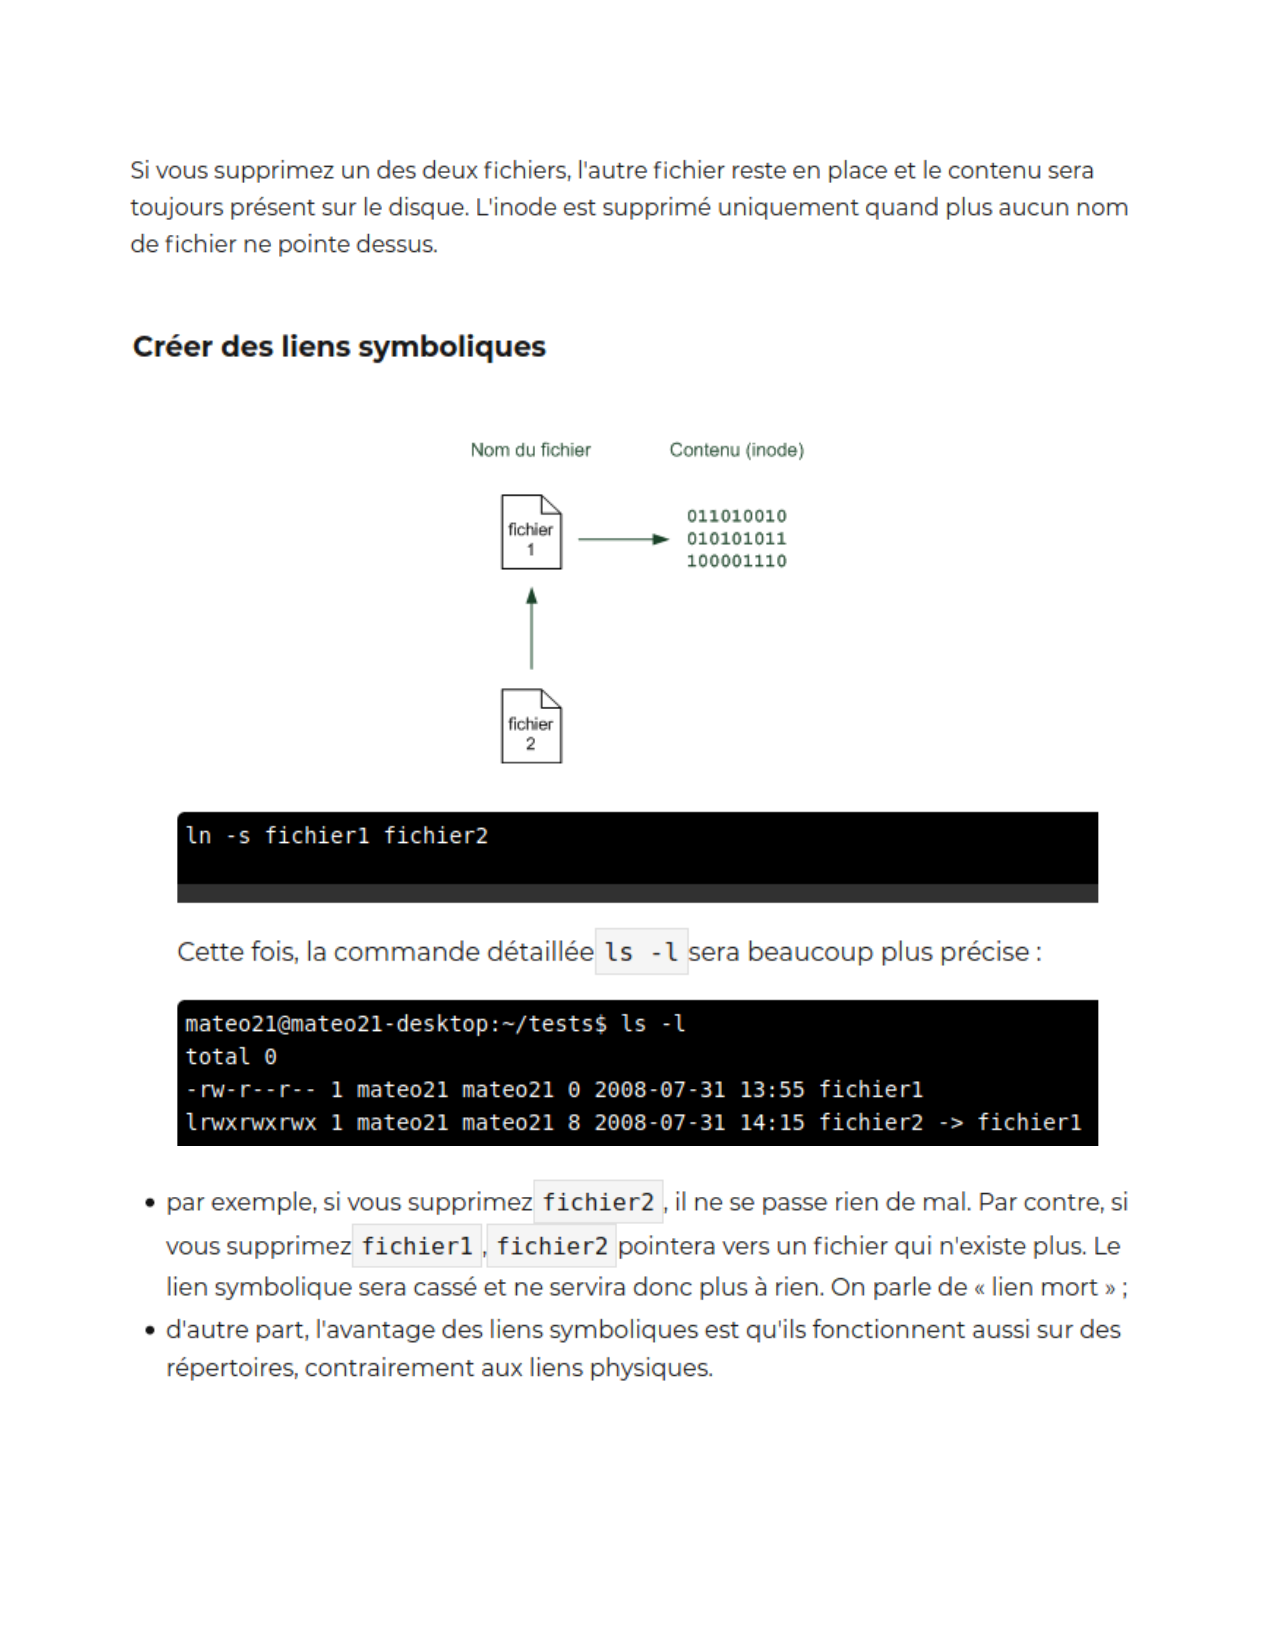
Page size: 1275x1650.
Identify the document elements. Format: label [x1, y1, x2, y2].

picture [391, 404, 884, 770]
picture [176, 806, 1099, 1146]
picture [118, 1174, 1157, 1394]
picture [118, 146, 1157, 261]
picture [122, 318, 553, 376]
